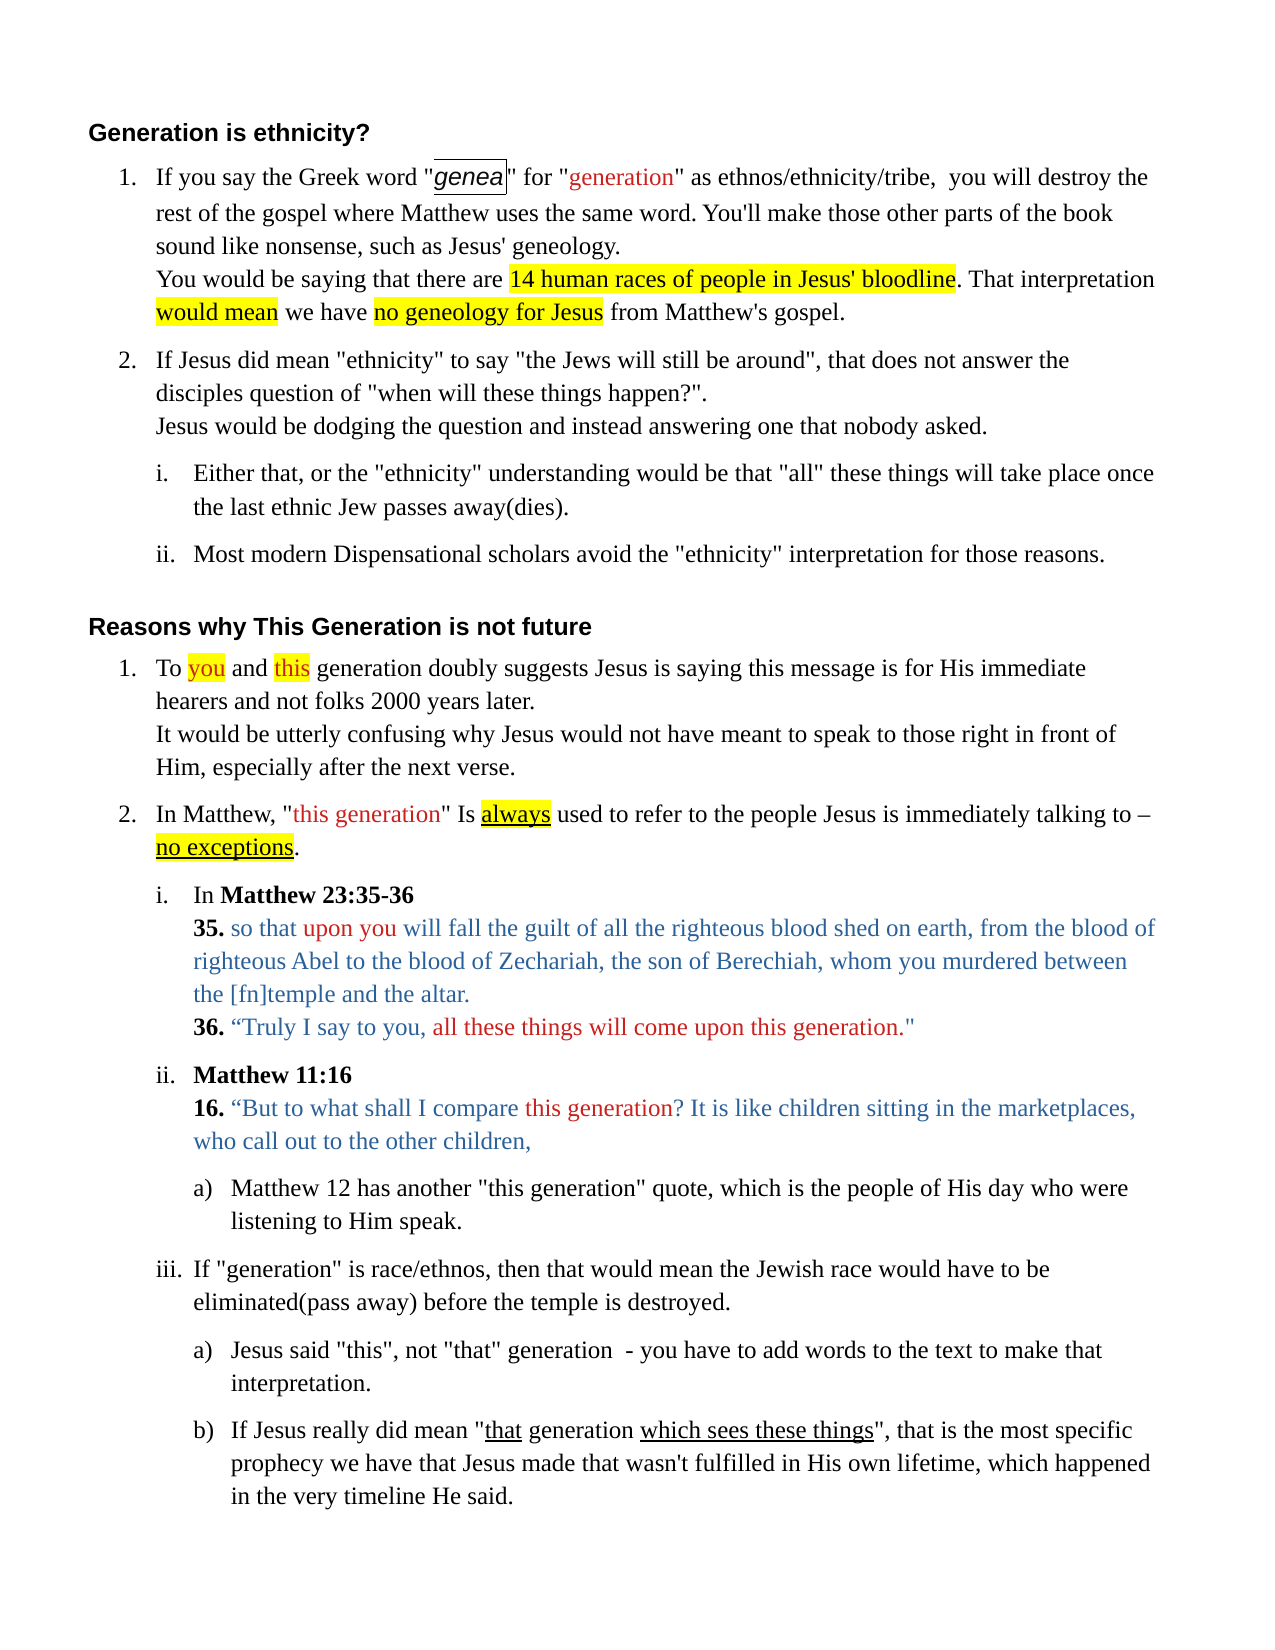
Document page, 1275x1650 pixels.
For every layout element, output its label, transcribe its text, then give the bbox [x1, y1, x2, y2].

list Matthew 11:16 16. “But to what shall I compare this generation? It is like children sitting in the marketplaces, who call out to the other children, [156, 1060, 1157, 1154]
list Jesus said "this", not "that" generation - you have to add words to the text to make that interpretation. [193, 1335, 1157, 1396]
list If Jesus really did mean "that generation which sees these things", that is the most specific prophecy we have that Jesus made that wasn't fulfilled in His own lifetime, which happened in the very timeline He said. [193, 1415, 1157, 1510]
list If "generation" is race/ethnos, then that would mean the Jewish race would have to be eliminated(pass away) before the temple is destroyed. [156, 1254, 1157, 1316]
subtitle Reasons why This Generation is not future [88, 612, 1157, 640]
list To you and this generation doubly suggests Jesus is saying this message is for His immediate hearers and not folks 2000 years later. It would be utterly confusing why Jesus would not have meant to speak to those right in front of Him, especially after the next verse. [118, 653, 1157, 781]
list If Jesus did mean "ethnicity" to say "the Jews will still be around", that does not answer the disciples question of "when will these things happen?". Jesus would be dodging the question and instead answering one that nobody asked. [118, 345, 1157, 440]
list In Matthew, "this generation" Is always used to refer to the people Jesus is immediately talking to – no exceptions. [118, 799, 1157, 861]
list If you say the Greek word "genea" for "generation" as ethnos/ethnicity/tribe, you will destroy the rest of the gospel where Matthew uses the same word. You'll make those other parts of the book sound like nonsense, such as Jesus' geneology. You would be saying that there are 14 human races of people in Jesus' bloodline. That interpretation would mean we have no geneology for Jesus from Matthew's gospel. [118, 159, 1157, 326]
list Either that, or the "ethnicity" understanding would be that "all" these things will take place once the last ethnic Jew passes away(dies). [156, 458, 1157, 520]
list Matthew 12 has another "this generation" quote, which is the people of His day who were listening to Him speak. [193, 1173, 1157, 1235]
subtitle Generation is ethnicity? [88, 118, 1157, 147]
list Most modern Dispensational scholars avoid the "ethnicity" interpretation for those reasons. [156, 539, 1157, 568]
list In Matthew 23:35-36 35. so that upon you will fall the guilt of all the righteous blood shed on earth, from the blood of righteous Abel to the blood of Zechariah, the son of Berechiah, whom you murdered between the [fn]temple and the altar. 36. “Truly I say to you, all these things will come upon this generation." [156, 880, 1157, 1041]
